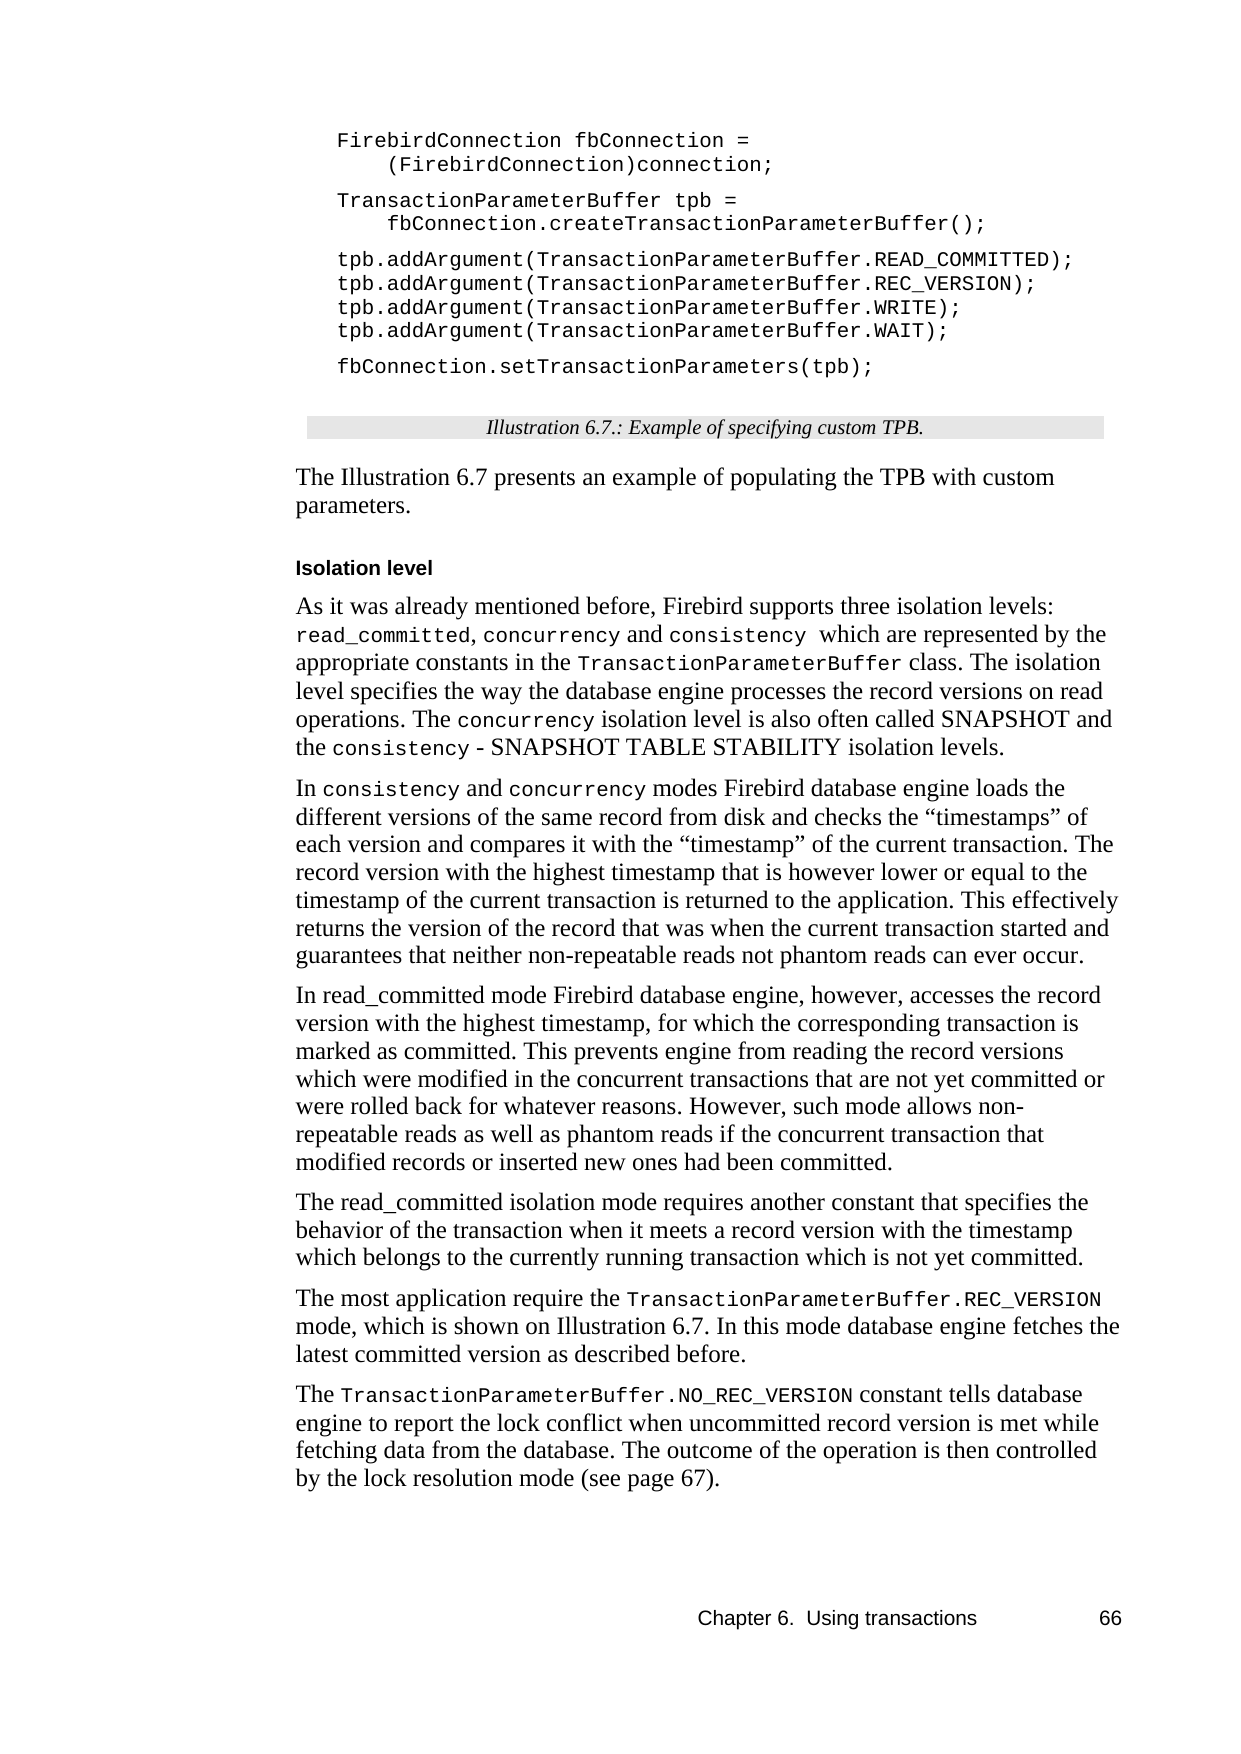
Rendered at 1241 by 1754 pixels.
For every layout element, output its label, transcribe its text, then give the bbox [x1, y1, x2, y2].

text The Illustration 6.7 presents an example of populating the TPB with custom parameters. [295, 463, 1122, 519]
text The most application require the TransactionParameterBuffer.REC_VERSION mode, which is shown on Illustration 6.7. In this mode database engine fetches the latest committed version as described before. [295, 1284, 1122, 1368]
text In read_committed mode Firebird database engine, however, accesses the record version with the highest timestamp, for which the corresponding transaction is marked as committed. This prevents engine from reading the record versions which were modified in the concurrent transactions that are not yet committed or were rolled back for whatever reasons. However, such mode allows non-repeatable reads as well as phantom reads if the concurrent transaction that modified records or inserted new ones had been committed. [295, 982, 1122, 1176]
text fbConnection.setTransactionParameters(tpb); [337, 356, 1075, 380]
text FirebirdConnection fbConnection = (FirebirdConnection)connection; [337, 130, 1075, 177]
text TransactionParameterBuffer tpb = fbConnection.createTransactionParameterBuffer(); [337, 190, 1075, 237]
text As it was already mentioned before, Firebird supports three isolation levels: read_committed, concurrency and consistency which are represented by the appropriate constants in the TransactionParameterBuffer class. The isolation level specifies the way the database engine processes the record versions on read operations. The concurrency isolation level is also often called SNAPSHOT and the consistency - SNAPSHOT TABLE STABILITY isolation levels. [295, 592, 1122, 762]
text The TransactionParameterBuffer.NO_REC_VERSION constant tells database engine to report the lock conflict when uncommitted record version is met while fetching data from the database. The outcome of the operation is then controlled by the lock resolution mode (see page 67). [295, 1380, 1122, 1492]
text Illustration 6.7.: Example of specifying custom TPB. [307, 416, 1104, 439]
text In consistency and concurrency modes Firebird database engine loads the different versions of the same record from disk and checks the “timestamps” of each version and compares it with the “timestamp” of the current transaction. The record version with the highest timestamp that is however lower or equal to the timestamp of the current transaction is returned to the application. This effectively returns the version of the record that was when the current transaction started and guarantees that neither non-repeatable reads not phantom reads can ever occur. [295, 774, 1122, 969]
text The read_committed isolation mode requires another constant that specifies the behavior of the transaction when it meets a record version with the timestamp which belongs to the currently running transaction which is not yet committed. [295, 1188, 1122, 1271]
subtitle Isolation level [295, 556, 1122, 580]
text tpb.addArgument(TransactionParameterBuffer.READ_COMMITTED); tpb.addArgument(TransactionParameterBuffer.REC_VERSION); tpb.addArgument(TransactionParameterBuffer.WRITE); tpb.addArgument(TransactionParameterBuffer.WAIT); [337, 249, 1075, 344]
